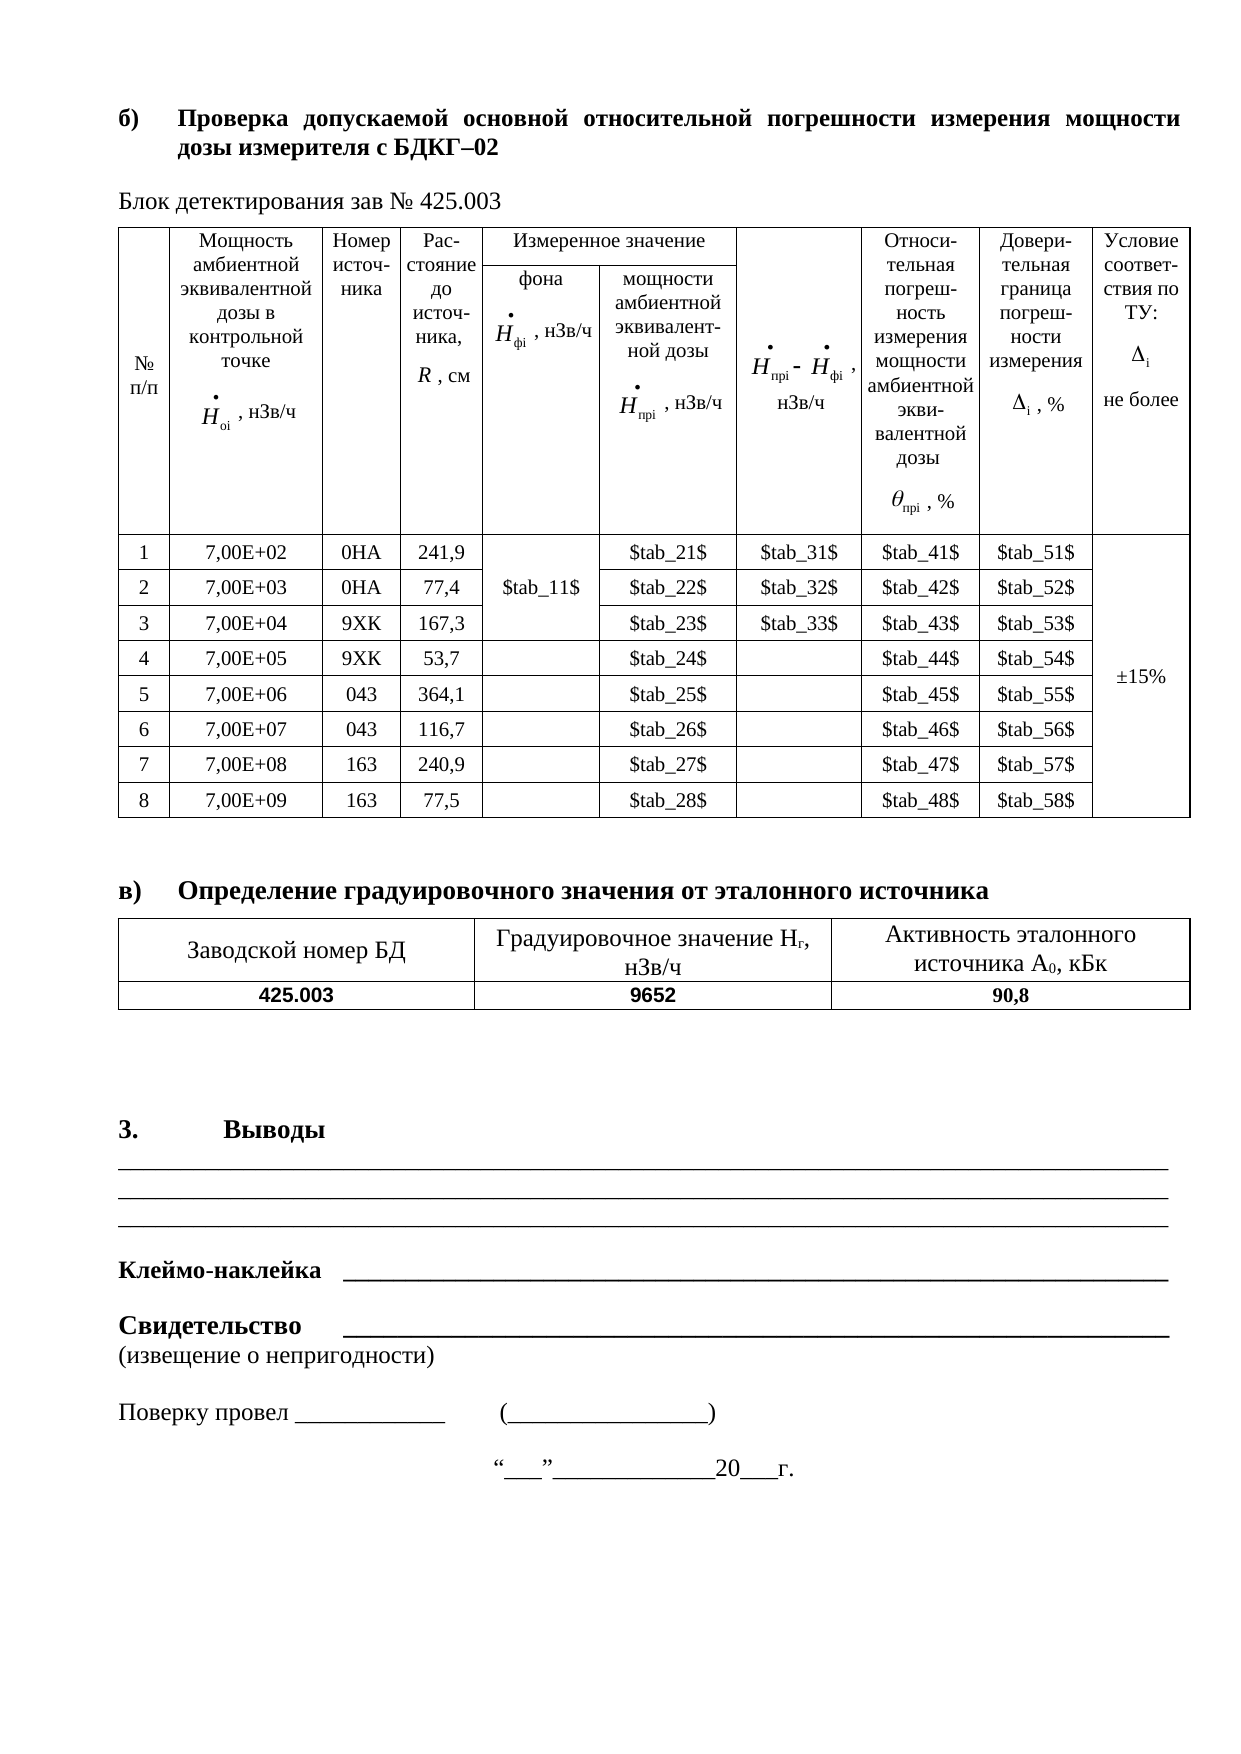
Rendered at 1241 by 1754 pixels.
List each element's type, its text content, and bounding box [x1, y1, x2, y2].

table_header Активность эталонного источника А0, кБк [832, 919, 1189, 981]
text (извещение о непригодности) [118, 1340, 1194, 1369]
table_header Мощность амбиентной эквивалентной дозы в контрольной точке , нЗв/ч [170, 228, 322, 534]
table_cell $tab_43$ [862, 606, 979, 640]
table_cell [483, 712, 599, 746]
table_cell 425.003 [119, 982, 474, 1009]
table_cell $tab_51$ [980, 535, 1092, 569]
table_cell $tab_55$ [980, 676, 1092, 711]
table_cell 240,9 [401, 747, 482, 782]
table_cell 0НА [323, 535, 400, 569]
table_cell [737, 641, 861, 675]
table_cell ±15% [1093, 535, 1189, 817]
table_cell [737, 747, 861, 782]
table_cell 2 [119, 570, 169, 604]
table_cell 116,7 [401, 712, 482, 746]
table_header Относи-тельная погреш-ность измерения мощности амбиентной экви-валентной дозы , % [862, 228, 979, 534]
table_cell 9ХК [323, 606, 400, 640]
text Блок детектирования зав № 425.003 [118, 186, 1194, 214]
table_cell 167,3 [401, 606, 482, 640]
table_header Измеренное значение [483, 228, 736, 265]
table_cell 043 [323, 712, 400, 746]
table_cell 3 [119, 606, 169, 640]
text “___”_____________20___г. [118, 1453, 1194, 1482]
subtitle Свидетельство _____________________________________________________________ [118, 1309, 1194, 1340]
table_cell $tab_41$ [862, 535, 979, 569]
table_cell 53,7 [401, 641, 482, 675]
table_cell 163 [323, 783, 400, 817]
table_header Рас-стояние до источ-ника, , см [401, 228, 482, 534]
text б) Проверка допускаемой основной относительной погрешности измерения мощности дозы измерителя с БДКГ–02 [118, 103, 1181, 161]
table_header Номер источ-ника [323, 228, 400, 534]
table_cell [737, 676, 861, 711]
table_cell $tab_11$ [483, 535, 599, 640]
table_cell 7,00E+04 [170, 606, 322, 640]
table_cell 5 [119, 676, 169, 711]
table_cell [483, 641, 599, 675]
table_cell 7,00E+06 [170, 676, 322, 711]
table_cell 7,00E+09 [170, 783, 322, 817]
table_cell $tab_46$ [862, 712, 979, 746]
table_cell $tab_26$ [600, 712, 736, 746]
table_header № п/п [119, 228, 169, 534]
table_cell 77,4 [401, 570, 482, 604]
table_cell 043 [323, 676, 400, 711]
table_cell 90,8 [832, 982, 1189, 1009]
table_cell 163 [323, 747, 400, 782]
table_cell [483, 783, 599, 817]
table_cell $tab_58$ [980, 783, 1092, 817]
table_cell 7,00E+03 [170, 570, 322, 604]
table_cell [483, 747, 599, 782]
table_cell $tab_28$ [600, 783, 736, 817]
subtitle Клеймо-наклейка __________________________________________________________________ [118, 1255, 1194, 1284]
table_cell фона , нЗв/ч [483, 266, 599, 534]
table_cell 7,00E+07 [170, 712, 322, 746]
table_cell 364,1 [401, 676, 482, 711]
table_header Градуировочное значение Нг, нЗв/ч [475, 919, 831, 981]
table_cell $tab_32$ [737, 570, 861, 604]
table_cell $tab_33$ [737, 606, 861, 640]
table_cell [737, 783, 861, 817]
table_cell $tab_53$ [980, 606, 1092, 640]
table_cell 1 [119, 535, 169, 569]
table_cell $tab_54$ [980, 641, 1092, 675]
table_header Заводской номер БД [119, 919, 474, 981]
table_cell $tab_42$ [862, 570, 979, 604]
table_cell 9652 [475, 982, 831, 1009]
table_cell $tab_52$ [980, 570, 1092, 604]
table_cell 241,9 [401, 535, 482, 569]
table_cell 4 [119, 641, 169, 675]
table_cell $tab_31$ [737, 535, 861, 569]
table_header Довери-тельная граница погреш-ности измерения , % [980, 228, 1092, 534]
table_cell $tab_57$ [980, 747, 1092, 782]
table_cell $tab_21$ [600, 535, 736, 569]
table_cell $tab_25$ [600, 676, 736, 711]
table_cell 7 [119, 747, 169, 782]
text ____________________________________________________________________________________ [118, 1144, 1194, 1173]
table_header Условие соответ-ствия по ТУ: не более [1093, 228, 1189, 534]
table_cell 0НА [323, 570, 400, 604]
table_cell $tab_45$ [862, 676, 979, 711]
table_cell 7,00E+02 [170, 535, 322, 569]
table_cell 9ХК [323, 641, 400, 675]
table_cell $tab_56$ [980, 712, 1092, 746]
table_cell 7,00E+08 [170, 747, 322, 782]
table_cell $tab_22$ [600, 570, 736, 604]
text в) Определение градуировочного значения от эталонного источника [118, 874, 1194, 905]
text ____________________________________________________________________________________ [118, 1173, 1194, 1201]
table_cell $tab_47$ [862, 747, 979, 782]
table_cell $tab_27$ [600, 747, 736, 782]
table_cell $tab_44$ [862, 641, 979, 675]
table_header , нЗв/ч [737, 228, 861, 534]
table_cell мощности амбиентной эквивалент-ной дозы , нЗв/ч [600, 266, 736, 534]
table_cell [737, 712, 861, 746]
table_cell $tab_24$ [600, 641, 736, 675]
table_cell 77,5 [401, 783, 482, 817]
text ____________________________________________________________________________________ [118, 1201, 1194, 1230]
table_cell 7,00E+05 [170, 641, 322, 675]
table_cell $tab_48$ [862, 783, 979, 817]
table_cell 8 [119, 783, 169, 817]
text Поверку провел ____________ (________________) [118, 1397, 1194, 1426]
table_cell [483, 676, 599, 711]
subtitle 3. Выводы [118, 1113, 1194, 1144]
table_cell $tab_23$ [600, 606, 736, 640]
table_cell 6 [119, 712, 169, 746]
